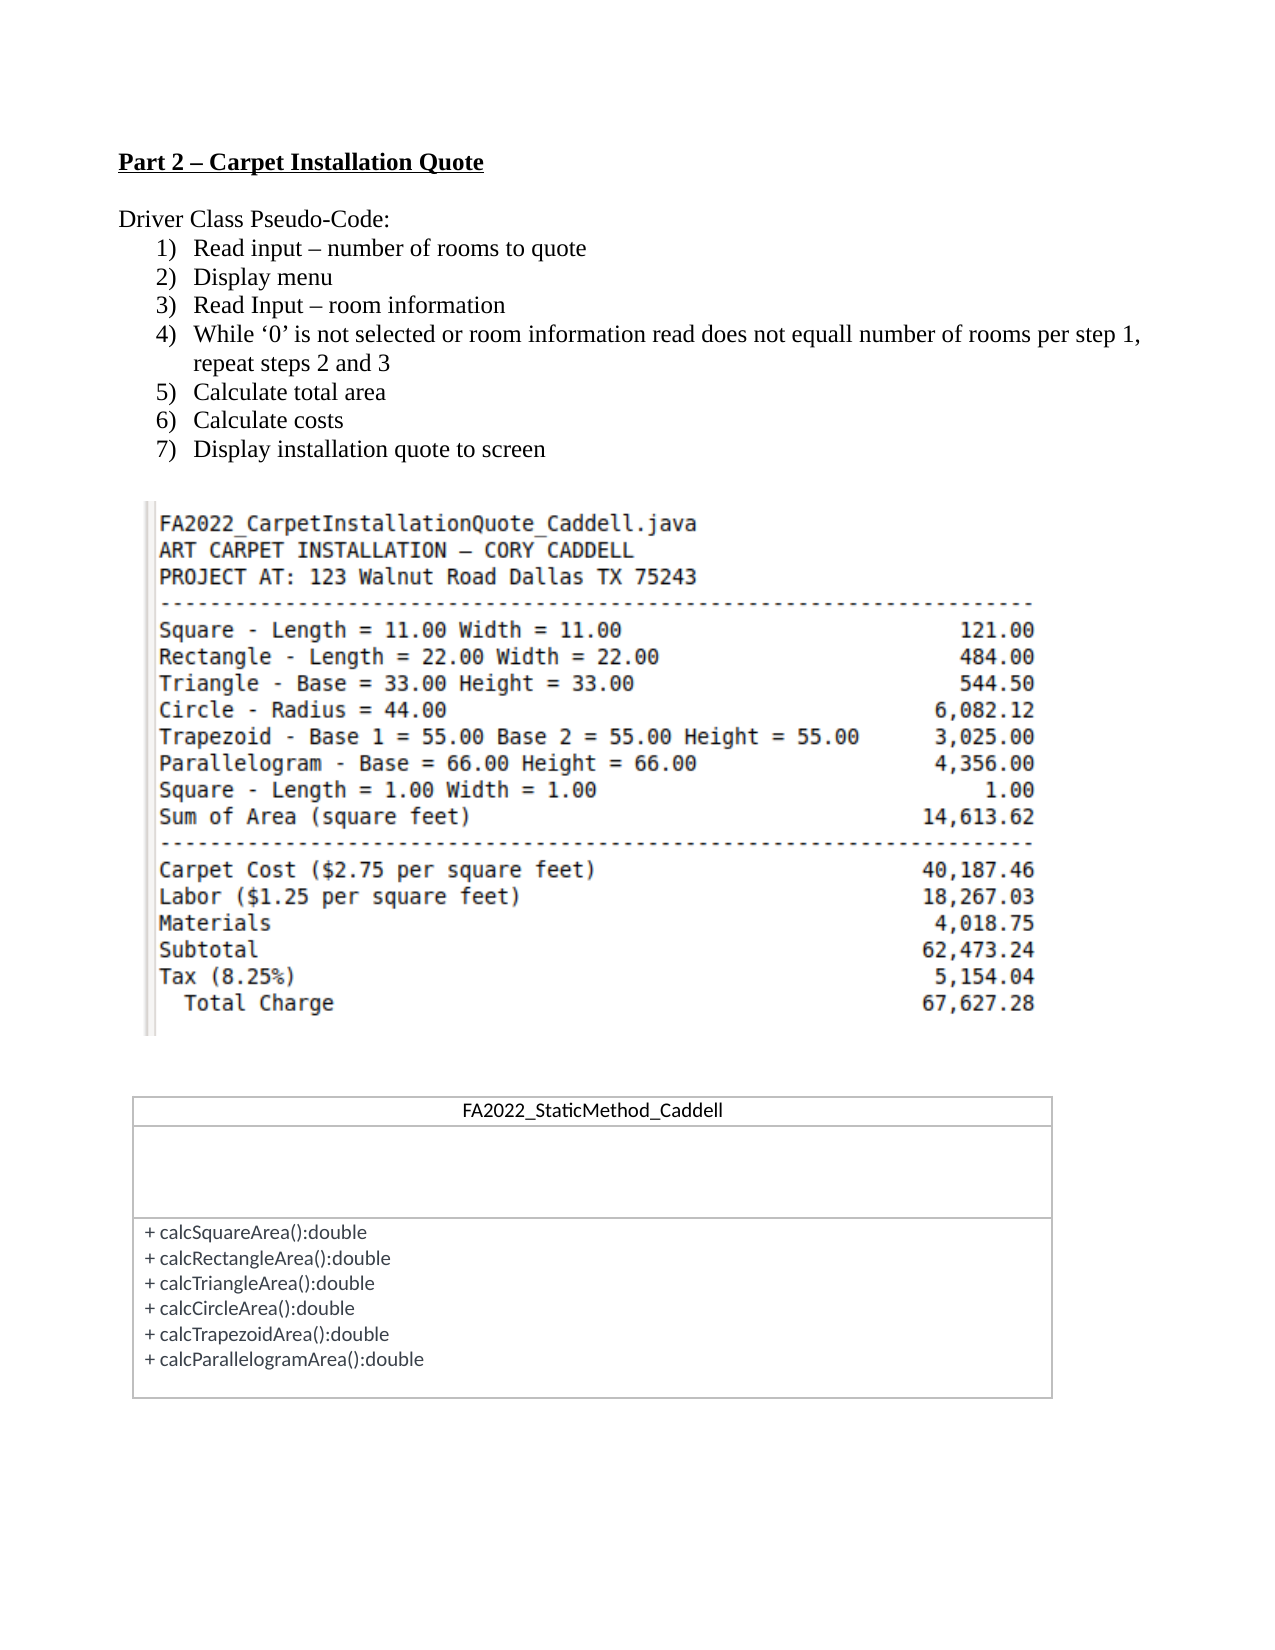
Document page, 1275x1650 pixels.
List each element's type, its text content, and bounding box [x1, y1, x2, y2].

list Read input – number of rooms to quote [156, 233, 1157, 262]
table_cell [134, 1127, 1051, 1217]
list Display menu [156, 262, 1157, 291]
table_cell + calcSquareArea():double + calcRectangleArea():double + calcTriangleArea():double + calcCircleArea():double + calcTrapezoidArea():double + calcParallelogramArea():double [134, 1219, 1051, 1372]
text Driver Class Pseudo-Code: [118, 204, 1157, 233]
text Part 2 – Carpet Installation Quote [118, 147, 1157, 176]
list Calculate costs [156, 406, 1157, 434]
picture [139, 501, 1110, 1036]
list Calculate total area [156, 377, 1157, 406]
list While ‘0’ is not selected or room information read does not equall number of rooms per step 1, repeat steps 2 and 3 [156, 319, 1157, 377]
table_header FA2022_StaticMethod_Caddell [134, 1098, 1051, 1124]
list Read Input – room information [156, 291, 1157, 319]
table_cell [134, 1372, 1051, 1397]
list Display installation quote to screen [156, 434, 1157, 463]
